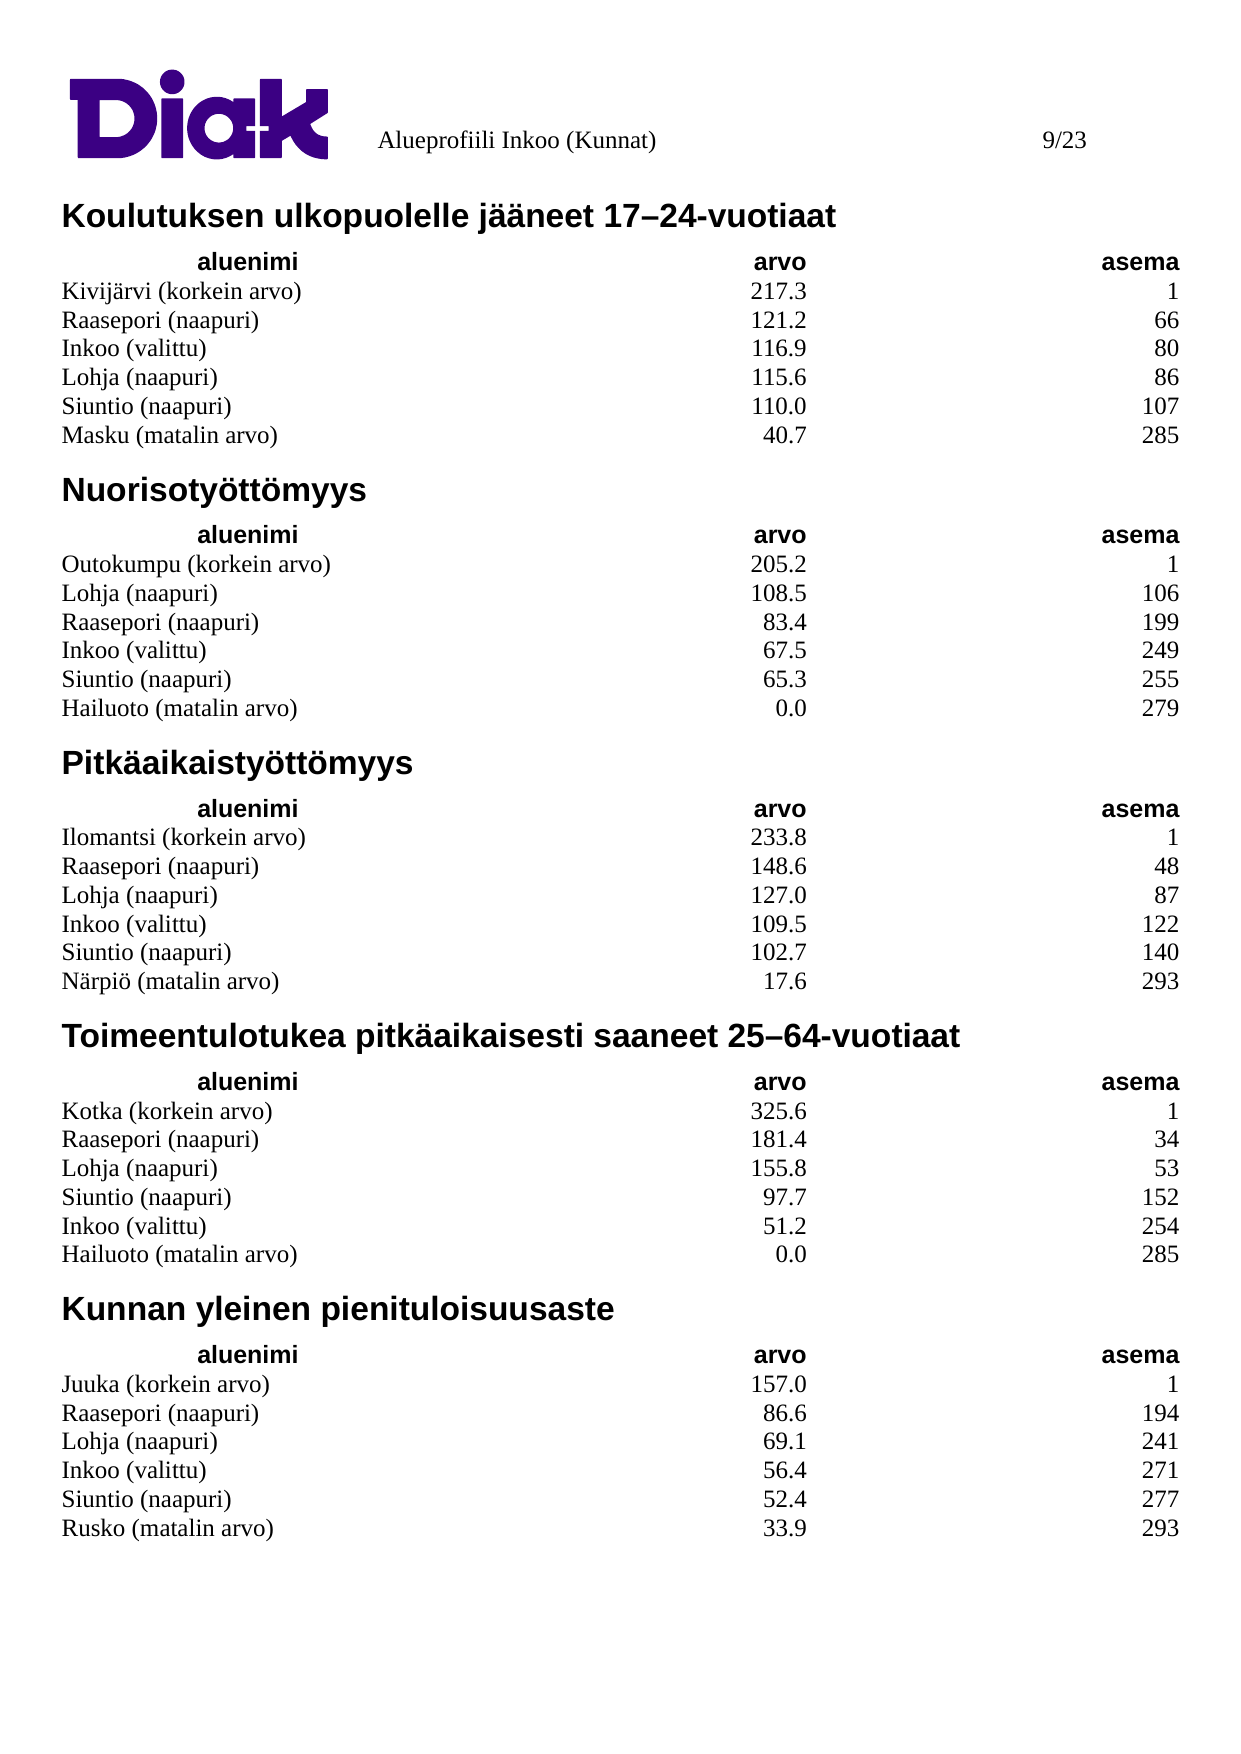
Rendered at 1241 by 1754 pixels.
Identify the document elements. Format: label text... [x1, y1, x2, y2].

table_cell 56.4 [434, 1455, 806, 1484]
table_cell 241 [806, 1426, 1179, 1455]
table_cell 0.0 [434, 693, 806, 722]
table_cell Juuka (korkein arvo) [61, 1369, 434, 1398]
table_header asema [806, 1340, 1179, 1369]
table_cell 107 [806, 391, 1179, 420]
table_cell Masku (matalin arvo) [61, 420, 434, 448]
table_cell Inkoo (valittu) [61, 636, 434, 664]
table_cell Siuntio (naapuri) [61, 1484, 434, 1513]
table_cell 1 [806, 823, 1179, 851]
table_cell 285 [806, 1240, 1179, 1268]
table_cell 181.4 [434, 1125, 806, 1153]
table_cell 1 [806, 1096, 1179, 1124]
table_cell Inkoo (valittu) [61, 334, 434, 362]
table_cell Kotka (korkein arvo) [61, 1096, 434, 1124]
table_cell Inkoo (valittu) [61, 1455, 434, 1484]
subtitle Toimeentulotukea pitkäaikaisesti saaneet 25–64-vuotiaat [61, 1016, 1179, 1054]
table_cell Siuntio (naapuri) [61, 664, 434, 693]
table_cell 66 [806, 305, 1179, 333]
table_header asema [806, 1067, 1179, 1096]
table_header arvo [434, 1067, 806, 1096]
table_cell Siuntio (naapuri) [61, 391, 434, 420]
table_cell 116.9 [434, 334, 806, 362]
table_cell 277 [806, 1484, 1179, 1513]
table_cell 205.2 [434, 549, 806, 578]
table_cell 33.9 [434, 1513, 806, 1541]
table_cell 87 [806, 880, 1179, 909]
table_header arvo [434, 521, 806, 549]
table_cell 157.0 [434, 1369, 806, 1398]
table_cell Raasepori (naapuri) [61, 1125, 434, 1153]
table_cell 249 [806, 636, 1179, 664]
table_cell 279 [806, 693, 1179, 722]
table_cell 48 [806, 851, 1179, 880]
table_cell Lohja (naapuri) [61, 578, 434, 607]
table_cell 115.6 [434, 362, 806, 391]
table_cell 80 [806, 334, 1179, 362]
table_cell Kivijärvi (korkein arvo) [61, 276, 434, 305]
table_header arvo [434, 1340, 806, 1369]
table_cell Raasepori (naapuri) [61, 851, 434, 880]
table_cell Siuntio (naapuri) [61, 938, 434, 966]
table_cell 106 [806, 578, 1179, 607]
table_cell Ilomantsi (korkein arvo) [61, 823, 434, 851]
table_cell Lohja (naapuri) [61, 362, 434, 391]
table_header aluenimi [61, 1067, 434, 1096]
table_header aluenimi [61, 247, 434, 276]
table_cell 152 [806, 1182, 1179, 1211]
table_cell 102.7 [434, 938, 806, 966]
table_cell 86 [806, 362, 1179, 391]
table_cell 67.5 [434, 636, 806, 664]
table_cell Siuntio (naapuri) [61, 1182, 434, 1211]
table_cell 271 [806, 1455, 1179, 1484]
table_cell 109.5 [434, 909, 806, 937]
table_cell 155.8 [434, 1153, 806, 1182]
table_cell 17.6 [434, 966, 806, 995]
table_cell 255 [806, 664, 1179, 693]
table_cell 53 [806, 1153, 1179, 1182]
table_cell 40.7 [434, 420, 806, 448]
table_cell Inkoo (valittu) [61, 909, 434, 937]
table_cell 217.3 [434, 276, 806, 305]
table_cell Raasepori (naapuri) [61, 1398, 434, 1426]
table_cell Raasepori (naapuri) [61, 607, 434, 636]
table_cell Rusko (matalin arvo) [61, 1513, 434, 1541]
table_cell 1 [806, 1369, 1179, 1398]
table_cell Lohja (naapuri) [61, 1426, 434, 1455]
table_cell Hailuoto (matalin arvo) [61, 1240, 434, 1268]
table_cell 127.0 [434, 880, 806, 909]
table_cell 285 [806, 420, 1179, 448]
table_cell Hailuoto (matalin arvo) [61, 693, 434, 722]
table_cell 108.5 [434, 578, 806, 607]
table_header arvo [434, 247, 806, 276]
table_cell 1 [806, 549, 1179, 578]
table_cell 148.6 [434, 851, 806, 880]
table_cell 293 [806, 966, 1179, 995]
table_header asema [806, 247, 1179, 276]
table_cell Raasepori (naapuri) [61, 305, 434, 333]
table_header asema [806, 794, 1179, 822]
table_header asema [806, 521, 1179, 549]
table_cell 83.4 [434, 607, 806, 636]
table_cell 65.3 [434, 664, 806, 693]
table_cell 199 [806, 607, 1179, 636]
table_cell 121.2 [434, 305, 806, 333]
table_cell 140 [806, 938, 1179, 966]
table_cell 122 [806, 909, 1179, 937]
table_header arvo [434, 794, 806, 822]
table_cell Närpiö (matalin arvo) [61, 966, 434, 995]
subtitle Koulutuksen ulkopuolelle jääneet 17–24-vuotiaat [61, 196, 1179, 235]
table_header aluenimi [61, 794, 434, 822]
table_cell 52.4 [434, 1484, 806, 1513]
table_cell 0.0 [434, 1240, 806, 1268]
table_cell Outokumpu (korkein arvo) [61, 549, 434, 578]
table_cell Lohja (naapuri) [61, 880, 434, 909]
subtitle Kunnan yleinen pienituloisuusaste [61, 1289, 1179, 1328]
table_cell 110.0 [434, 391, 806, 420]
table_cell Lohja (naapuri) [61, 1153, 434, 1182]
table_cell Inkoo (valittu) [61, 1211, 434, 1239]
table_cell 34 [806, 1125, 1179, 1153]
subtitle Pitkäaikaistyöttömyys [61, 743, 1179, 781]
subtitle Nuorisotyöttömyys [61, 469, 1179, 508]
table_cell 254 [806, 1211, 1179, 1239]
table_cell 233.8 [434, 823, 806, 851]
table_cell 194 [806, 1398, 1179, 1426]
table_header aluenimi [61, 1340, 434, 1369]
table_cell 86.6 [434, 1398, 806, 1426]
table_cell 325.6 [434, 1096, 806, 1124]
table_cell 51.2 [434, 1211, 806, 1239]
table_header aluenimi [61, 521, 434, 549]
table_cell 293 [806, 1513, 1179, 1541]
table_cell 97.7 [434, 1182, 806, 1211]
table_cell 1 [806, 276, 1179, 305]
table_cell 69.1 [434, 1426, 806, 1455]
